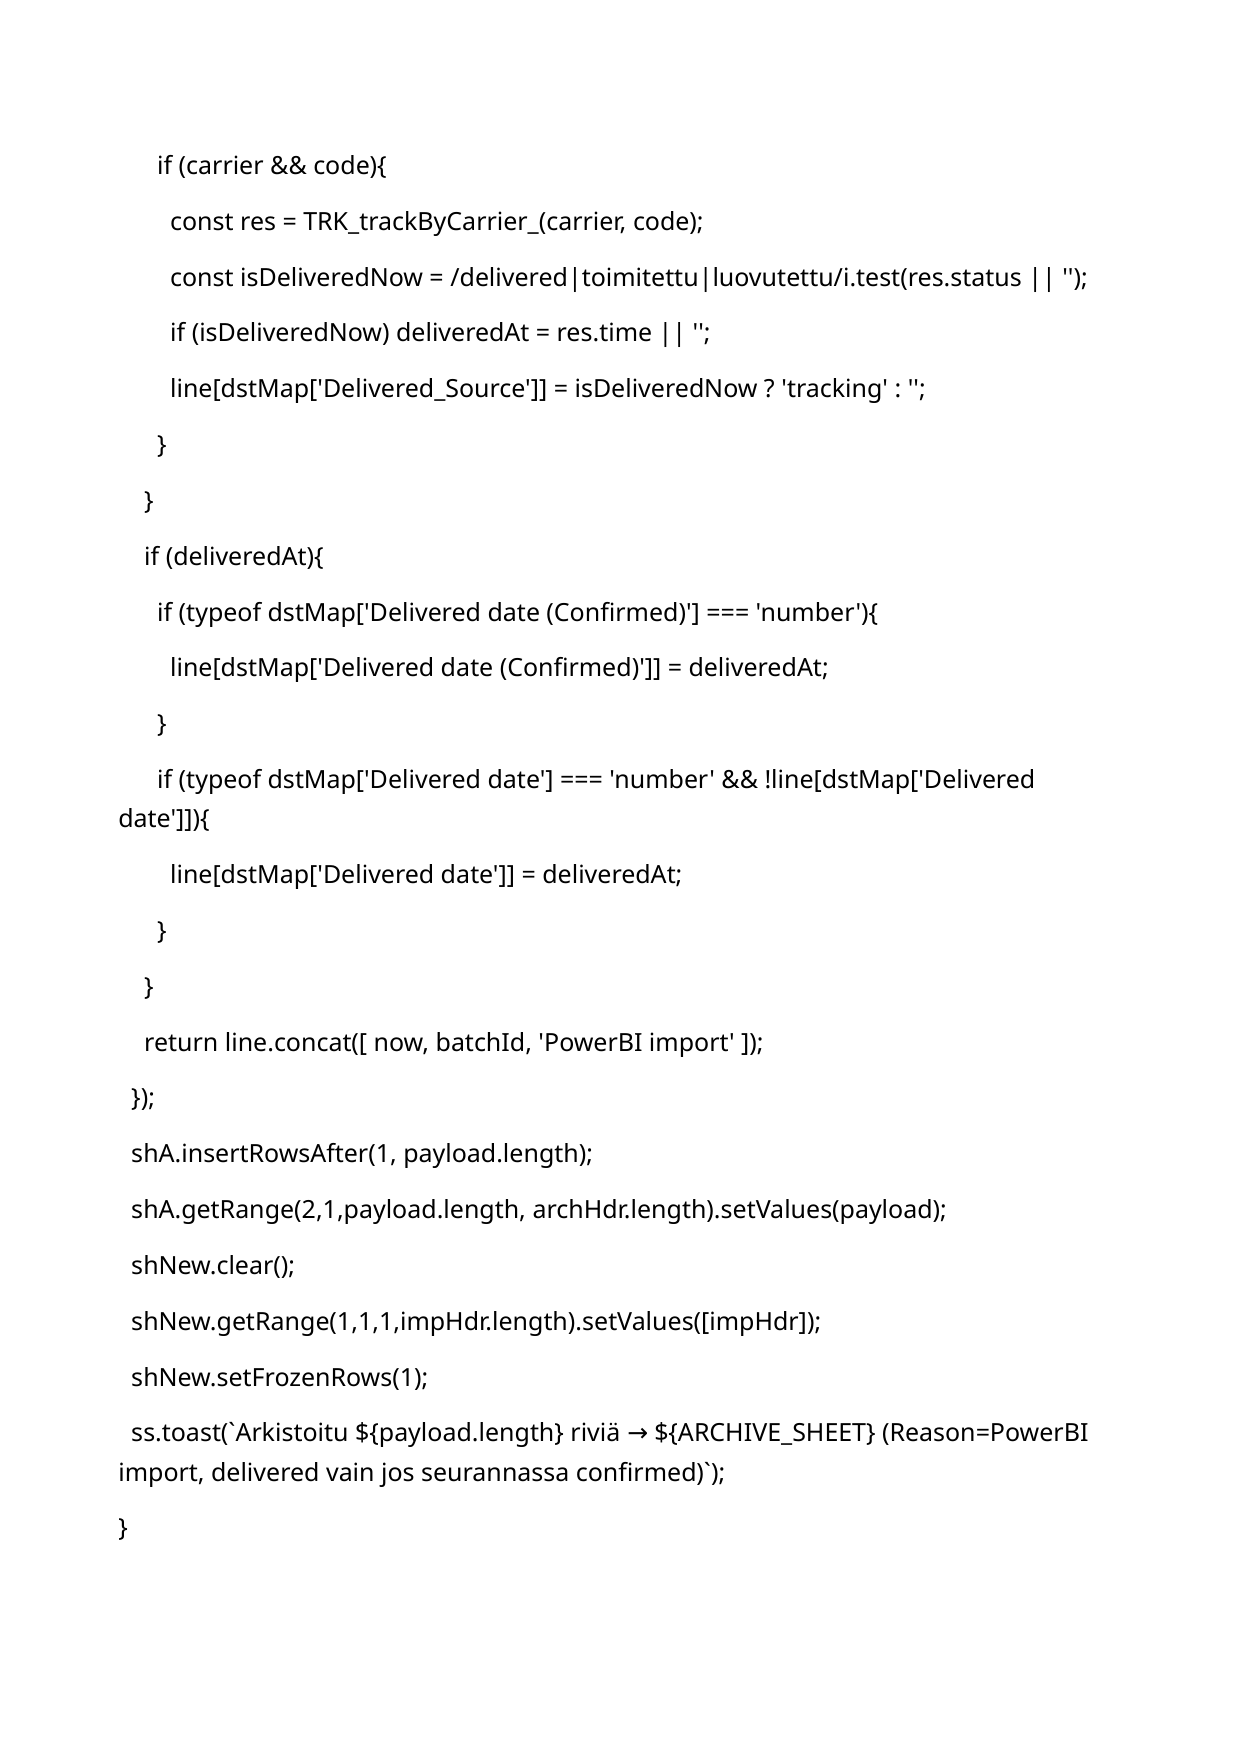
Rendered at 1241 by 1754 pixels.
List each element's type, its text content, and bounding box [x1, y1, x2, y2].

text } [118, 706, 1122, 740]
text } [118, 913, 1122, 947]
text if (isDeliveredNow) deliveredAt = res.time || ''; [118, 315, 1122, 349]
text shA.getRange(2,1,payload.length, archHdr.length).setValues(payload); [118, 1192, 1122, 1226]
text const isDeliveredNow = /delivered|toimitettu|luovutettu/i.test(res.status || ''); [118, 259, 1122, 293]
text } [118, 1510, 1122, 1544]
text line[dstMap['Delivered date (Confirmed)']] = deliveredAt; [118, 650, 1122, 684]
text } [118, 427, 1122, 461]
text } [118, 483, 1122, 517]
text line[dstMap['Delivered date']] = deliveredAt; [118, 857, 1122, 891]
text if (deliveredAt){ [118, 538, 1122, 572]
text }); [118, 1080, 1122, 1114]
text shNew.clear(); [118, 1248, 1122, 1282]
text const res = TRK_trackByCarrier_(carrier, code); [118, 203, 1122, 237]
text ss.toast(`Arkistoitu ${payload.length} riviä → ${ARCHIVE_SHEET} (Reason=PowerBI import, delivered vain jos seurannassa confirmed)`); [118, 1415, 1122, 1488]
text line[dstMap['Delivered_Source']] = isDeliveredNow ? 'tracking' : ''; [118, 371, 1122, 405]
text } [118, 968, 1122, 1002]
text shNew.setFrozenRows(1); [118, 1359, 1122, 1393]
text if (typeof dstMap['Delivered date (Confirmed)'] === 'number'){ [118, 594, 1122, 628]
text return line.concat([ now, batchId, 'PowerBI import' ]); [118, 1024, 1122, 1058]
text if (typeof dstMap['Delivered date'] === 'number' && !line[dstMap['Delivered date']]){ [118, 762, 1122, 835]
text shA.insertRowsAfter(1, payload.length); [118, 1136, 1122, 1170]
text if (carrier && code){ [118, 148, 1122, 182]
text shNew.getRange(1,1,1,impHdr.length).setValues([impHdr]); [118, 1303, 1122, 1337]
